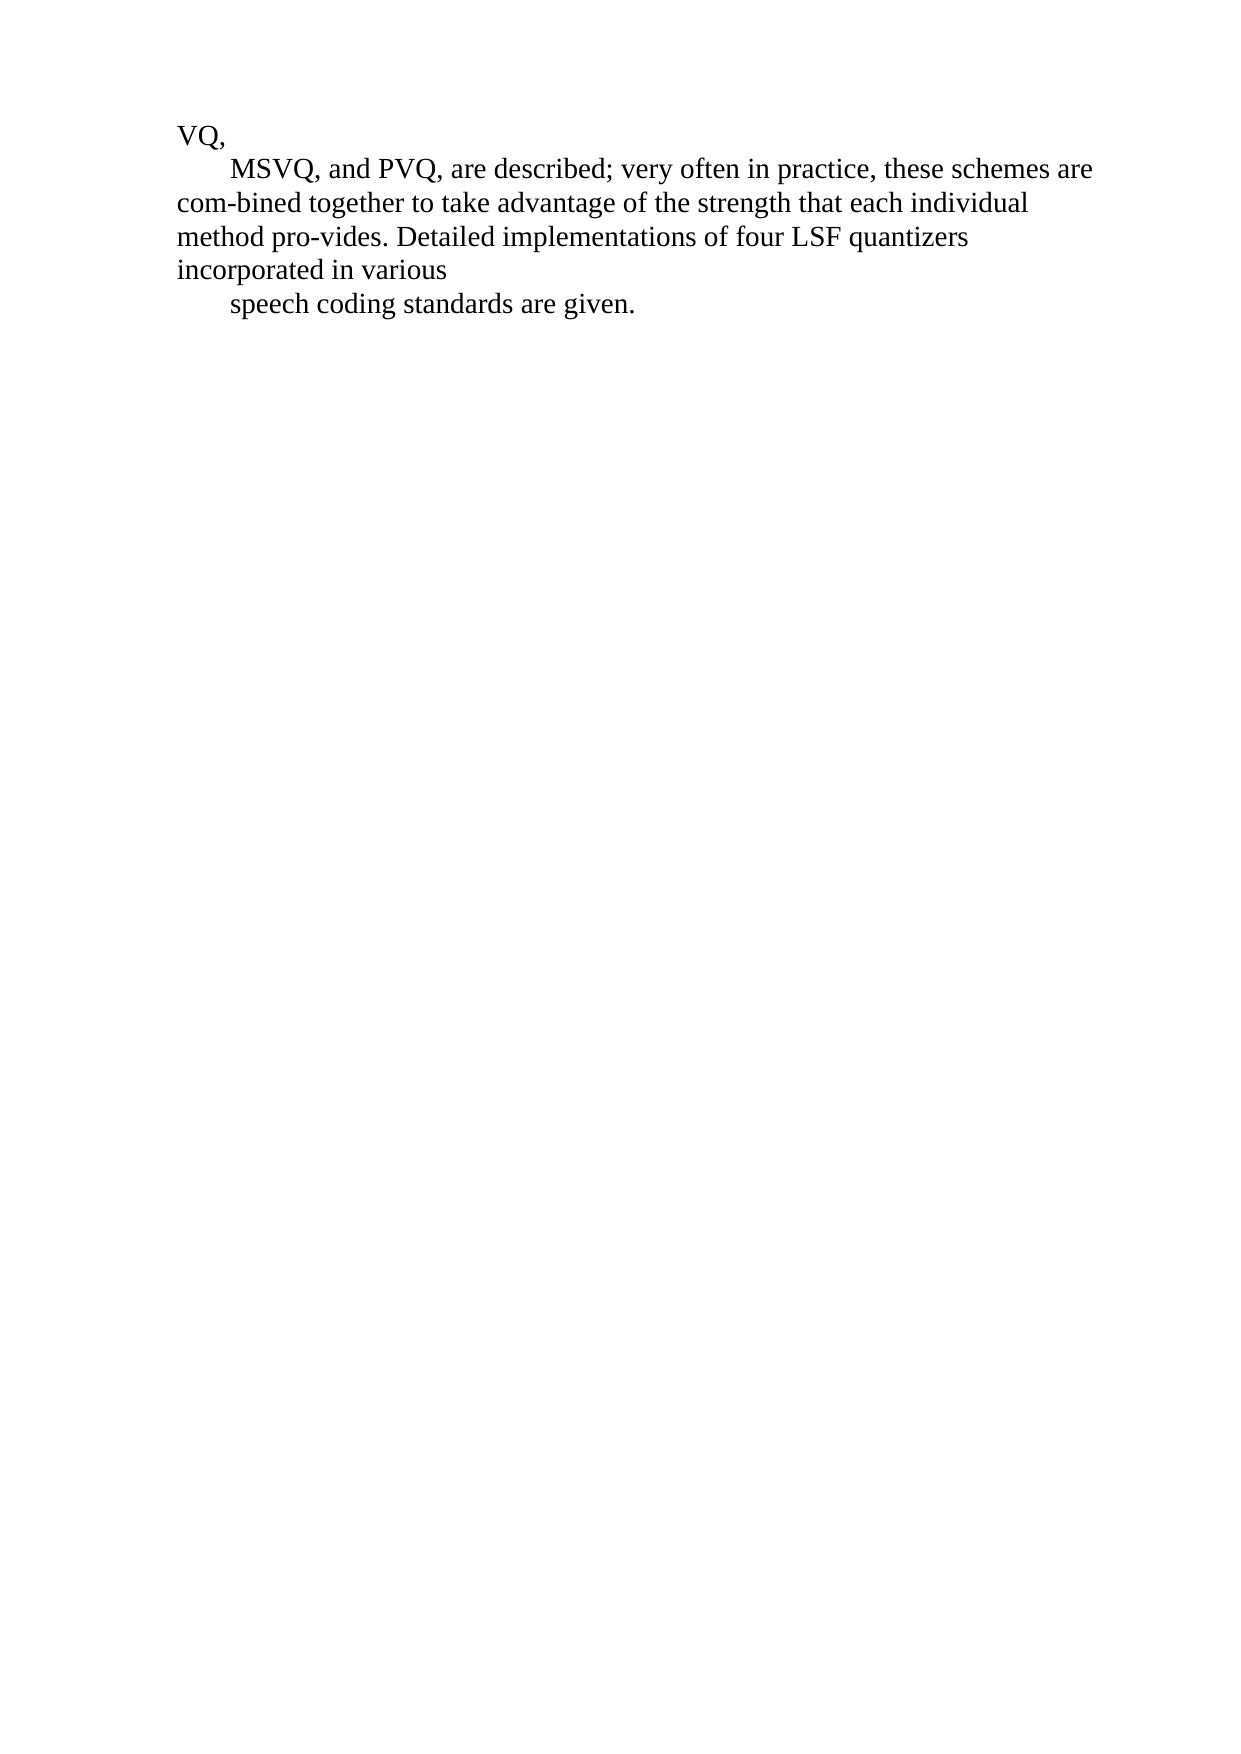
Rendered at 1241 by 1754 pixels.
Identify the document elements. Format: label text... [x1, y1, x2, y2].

text speech coding standards are given. [177, 286, 1122, 319]
text VQ, [177, 118, 1122, 152]
text MSVQ, and PVQ, are described; very often in practice, these schemes are com-bined together to take advantage of the strength that each individual method pro-vides. Detailed implementations of four LSF quantizers incorporated in various [177, 152, 1122, 286]
